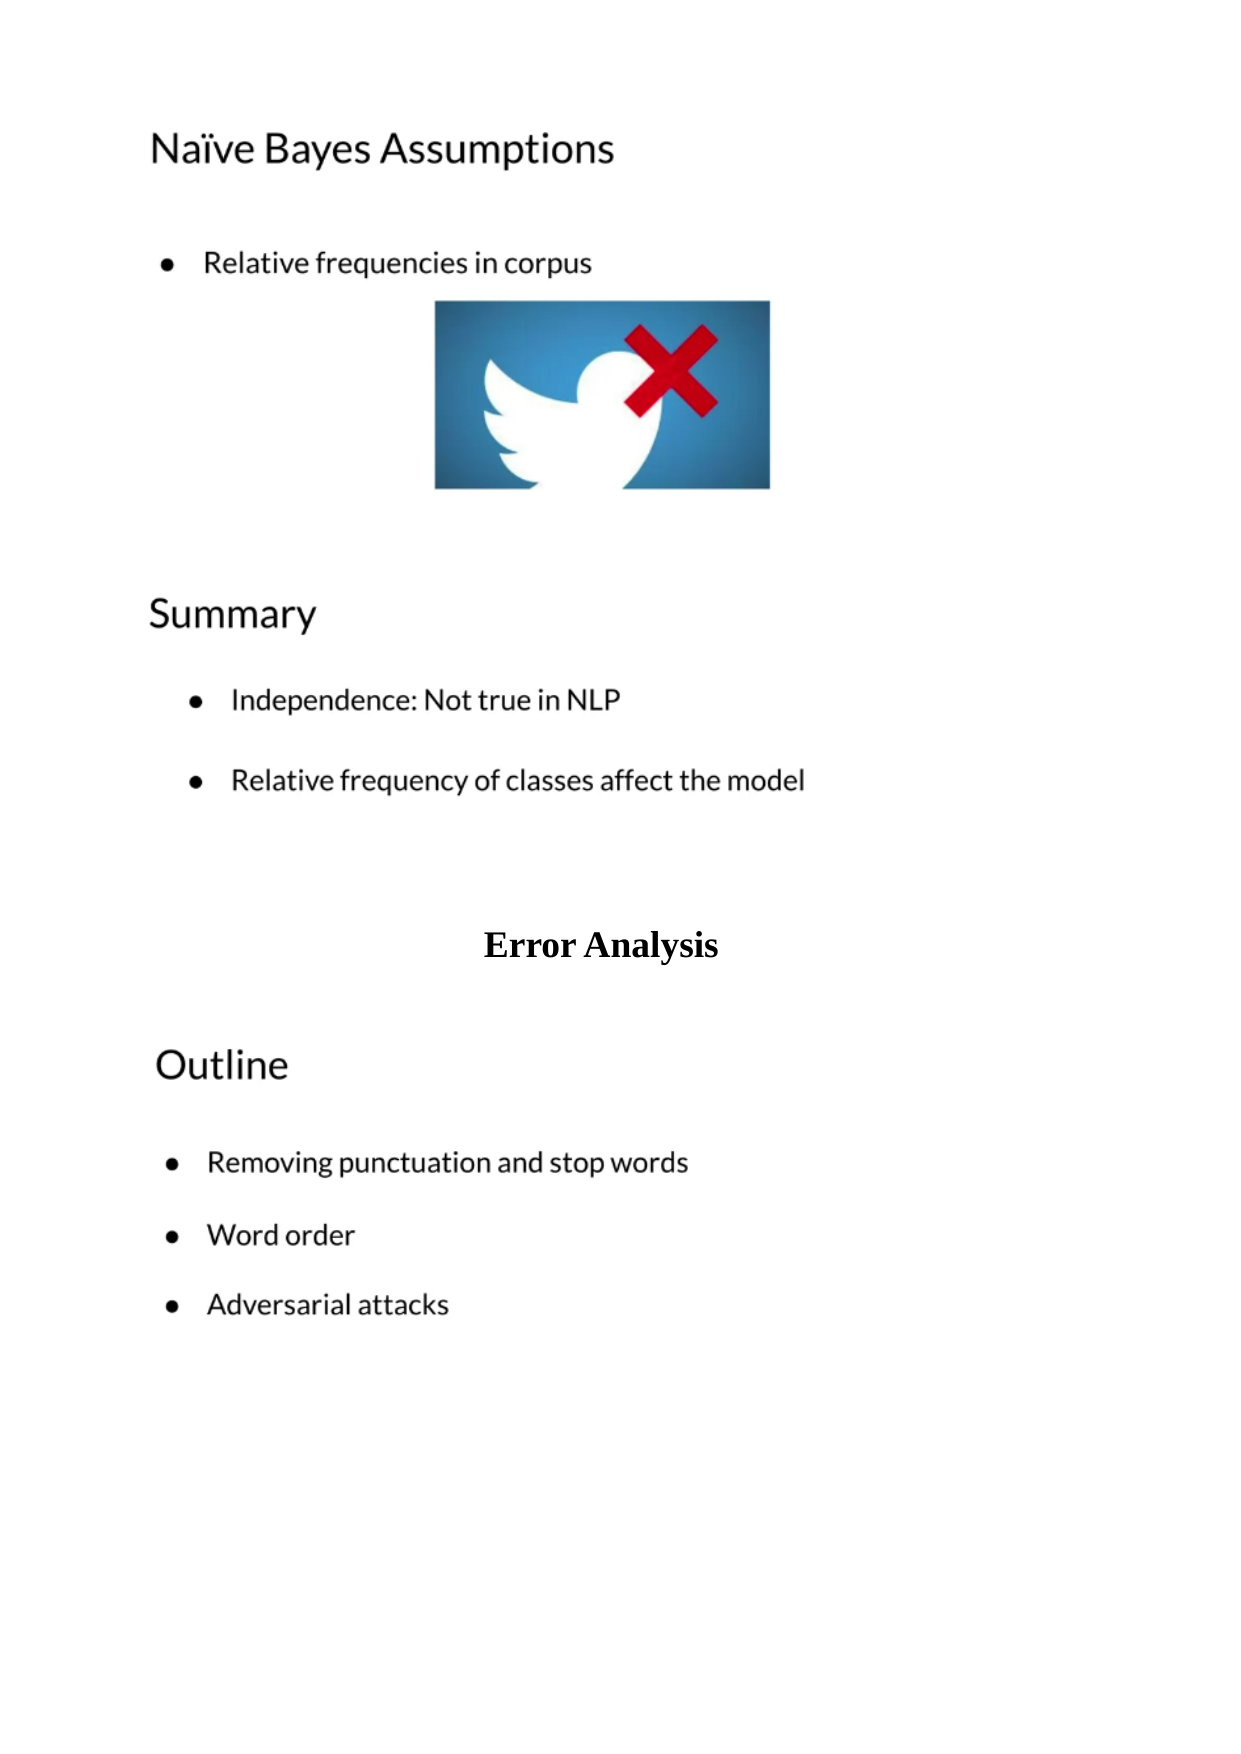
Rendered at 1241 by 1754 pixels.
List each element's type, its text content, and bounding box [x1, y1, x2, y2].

picture [118, 1043, 1123, 1340]
subtitle Error Analysis [118, 923, 1122, 966]
picture [118, 118, 1123, 520]
picture [118, 576, 1123, 812]
